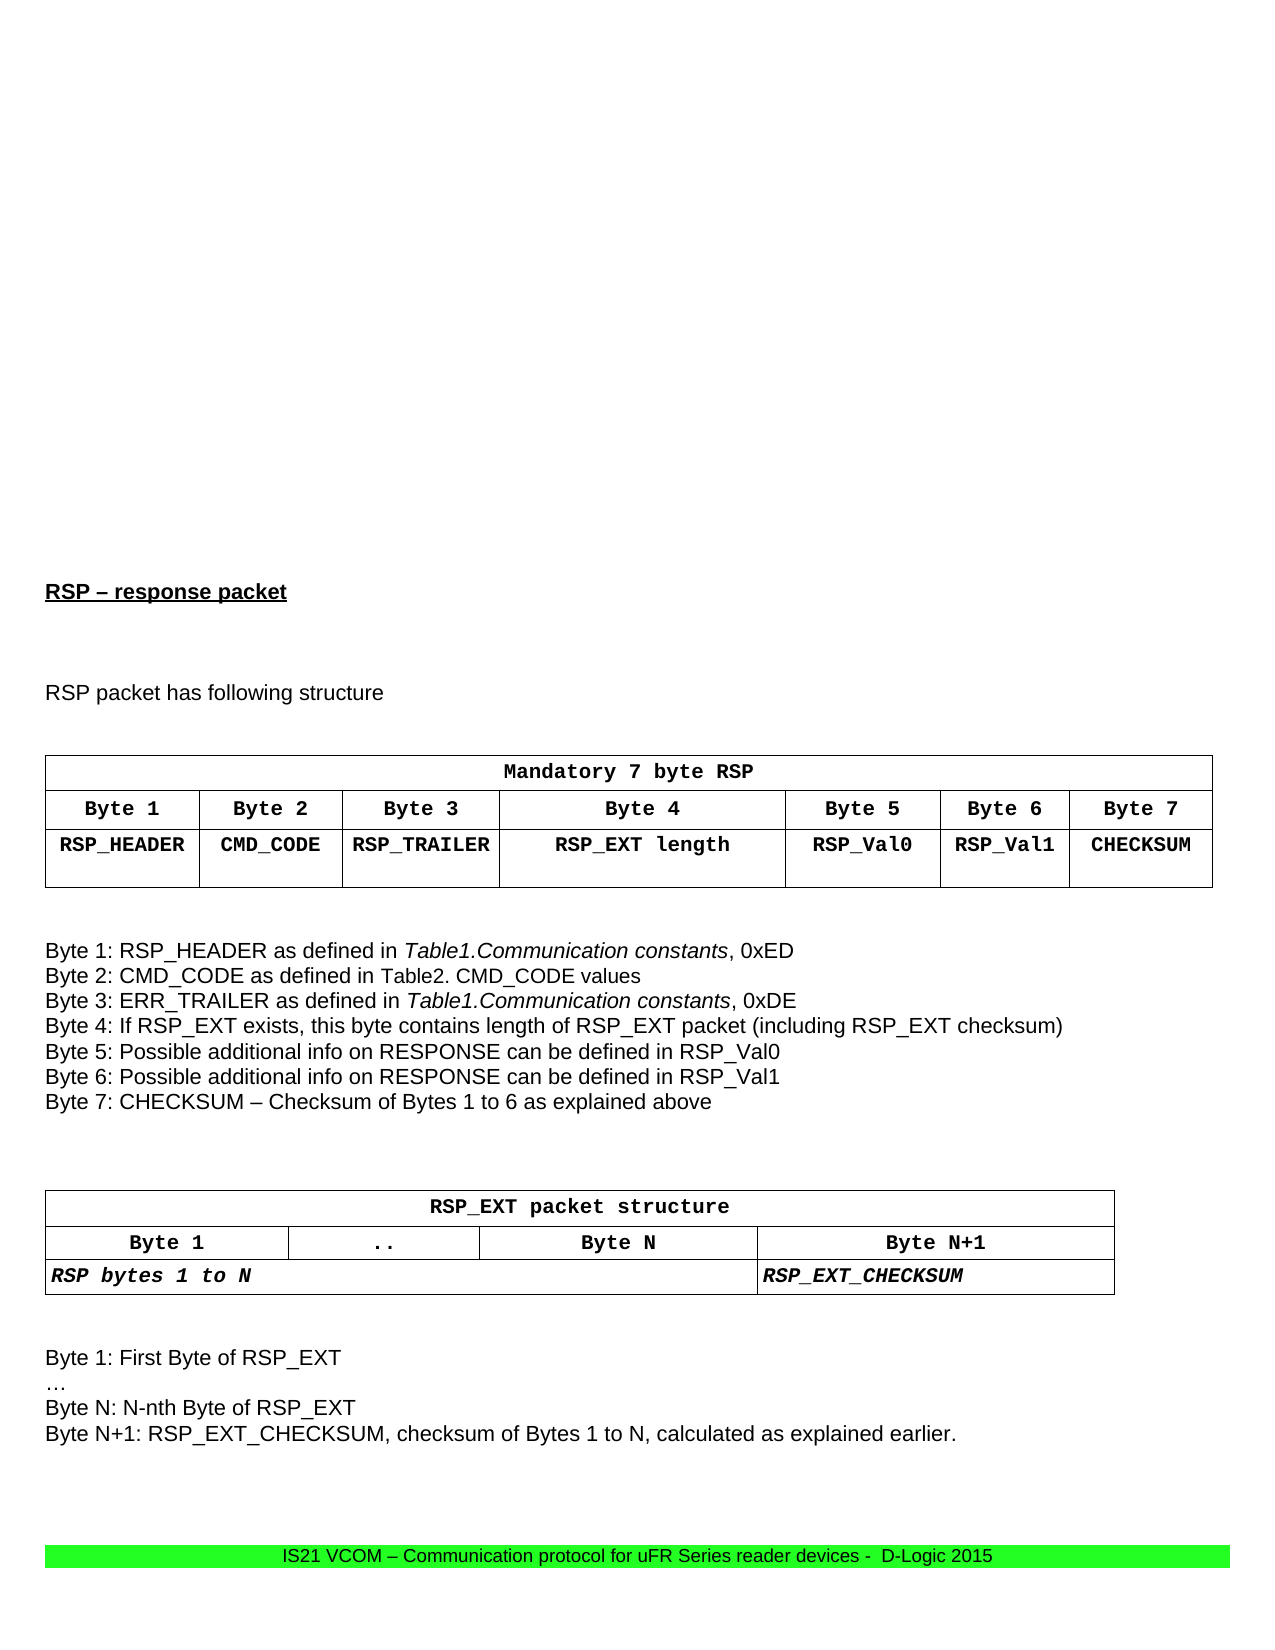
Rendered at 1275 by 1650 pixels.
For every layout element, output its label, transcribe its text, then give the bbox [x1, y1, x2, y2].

text Byte 5: Possible additional info on RESPONSE can be defined in RSP_Val0 [45, 1039, 1230, 1064]
text Byte N+1: RSP_EXT_CHECKSUM, checksum of Bytes 1 to N, calculated as explained earlier. [45, 1420, 1230, 1446]
table_cell Byte 7 [1070, 791, 1212, 828]
table_header Mandatory 7 byte RSP [46, 756, 1212, 790]
table_cell Byte 1 [46, 791, 199, 828]
table_cell CMD_CODE [200, 830, 342, 887]
text Byte 1: First Byte of RSP_EXT [45, 1345, 1230, 1370]
text … [45, 1370, 1230, 1395]
table_cell .. [289, 1227, 479, 1259]
text RSP packet has following structure [45, 679, 1230, 704]
text Byte 3: ERR_TRAILER as defined in Table1.Communication constants, 0xDE [45, 988, 1230, 1013]
text Byte N: N-nth Byte of RSP_EXT [45, 1395, 1230, 1420]
table_header RSP_EXT packet structure [46, 1191, 1114, 1226]
table_cell Byte 2 [200, 791, 342, 828]
table_cell Byte 3 [343, 791, 499, 828]
table_cell RSP_HEADER [46, 830, 199, 887]
table_cell Byte 4 [500, 791, 785, 828]
table_cell Byte 6 [941, 791, 1069, 828]
table_cell Byte N [480, 1227, 757, 1259]
text Byte 6: Possible additional info on RESPONSE can be defined in RSP_Val1 [45, 1064, 1230, 1089]
text Byte 1: RSP_HEADER as defined in Table1.Communication constants, 0xED [45, 938, 1230, 963]
text Byte 2: CMD_CODE as defined in Table2. CMD_CODE values [45, 963, 1230, 988]
text Byte 7: CHECKSUM – Checksum of Bytes 1 to 6 as explained above [45, 1089, 1230, 1114]
table_cell RSP_Val1 [941, 830, 1069, 887]
table_cell RSP_Val0 [786, 830, 940, 887]
table_cell RSP_EXT_CHECKSUM [758, 1260, 1114, 1294]
table_cell Byte 5 [786, 791, 940, 828]
table_cell RSP_TRAILER [343, 830, 499, 887]
table_cell Byte N+1 [758, 1227, 1114, 1259]
text Byte 4: If RSP_EXT exists, this byte contains length of RSP_EXT packet (including RSP_EXT checksum) [45, 1013, 1230, 1039]
text RSP – response packet [45, 578, 1230, 604]
table_cell RSP_EXT length [500, 830, 785, 887]
table_cell RSP bytes 1 to N [46, 1260, 757, 1294]
table_cell CHECKSUM [1070, 830, 1212, 887]
table_cell Byte 1 [46, 1227, 288, 1259]
